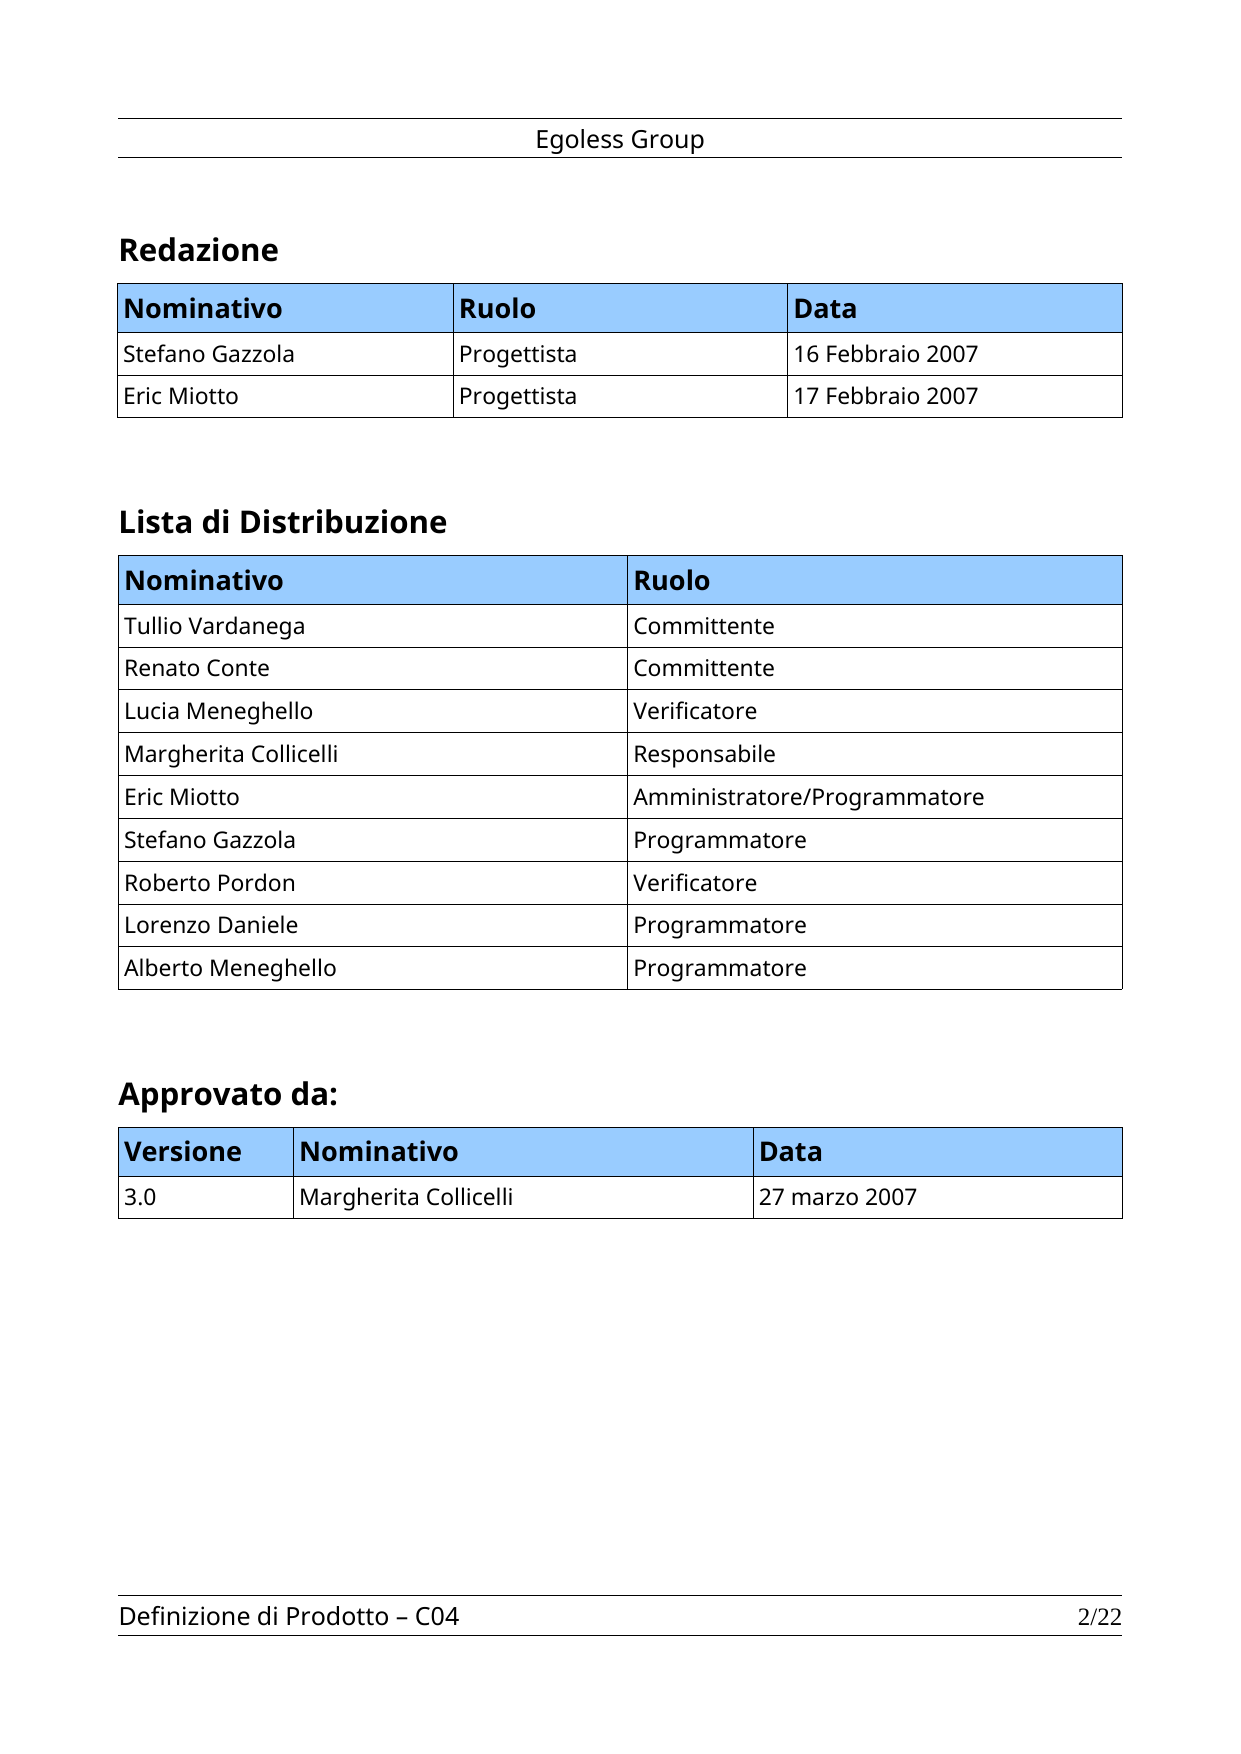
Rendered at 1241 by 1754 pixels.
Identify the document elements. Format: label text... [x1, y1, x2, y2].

table_header Nominativo [119, 556, 627, 604]
table_cell Eric Miotto [119, 776, 627, 818]
table_cell Programmatore [628, 947, 1122, 989]
table_header Nominativo [118, 284, 453, 332]
table_cell Stefano Gazzola [119, 819, 627, 861]
table_cell Eric Miotto [118, 376, 453, 417]
table_cell Alberto Meneghello [119, 947, 627, 989]
table_cell Responsabile [628, 733, 1122, 775]
table_cell Renato Conte [119, 648, 627, 689]
table_cell Lucia Meneghello [119, 690, 627, 732]
table_cell Roberto Pordon [119, 862, 627, 903]
text Redazione [118, 228, 1122, 271]
table_cell 27 marzo 2007 [754, 1177, 1122, 1218]
table_cell 3.0 [119, 1177, 293, 1218]
table_header Data [754, 1128, 1122, 1176]
table_cell Margherita Collicelli [294, 1177, 753, 1218]
table_cell 16 Febbraio 2007 [788, 333, 1122, 374]
table_cell Programmatore [628, 819, 1122, 861]
table_cell Committente [628, 648, 1122, 689]
text Approvato da: [118, 1072, 1122, 1114]
table_cell Amministratore/Programmatore [628, 776, 1122, 818]
table_cell Stefano Gazzola [118, 333, 453, 374]
table_cell Verificatore [628, 862, 1122, 903]
table_header Ruolo [454, 284, 787, 332]
table_cell Progettista [454, 376, 787, 417]
table_cell Committente [628, 605, 1122, 647]
table_header Data [788, 284, 1122, 332]
table_cell Verificatore [628, 690, 1122, 732]
table_cell 17 Febbraio 2007 [788, 376, 1122, 417]
table_cell Tullio Vardanega [119, 605, 627, 647]
text Lista di Distribuzione [118, 500, 1122, 543]
table_cell Lorenzo Daniele [119, 905, 627, 946]
table_header Nominativo [294, 1128, 753, 1176]
table_cell Progettista [454, 333, 787, 374]
table_header Versione [119, 1128, 293, 1176]
table_cell Margherita Collicelli [119, 733, 627, 775]
table_header Ruolo [628, 556, 1122, 604]
table_cell Programmatore [628, 905, 1122, 946]
